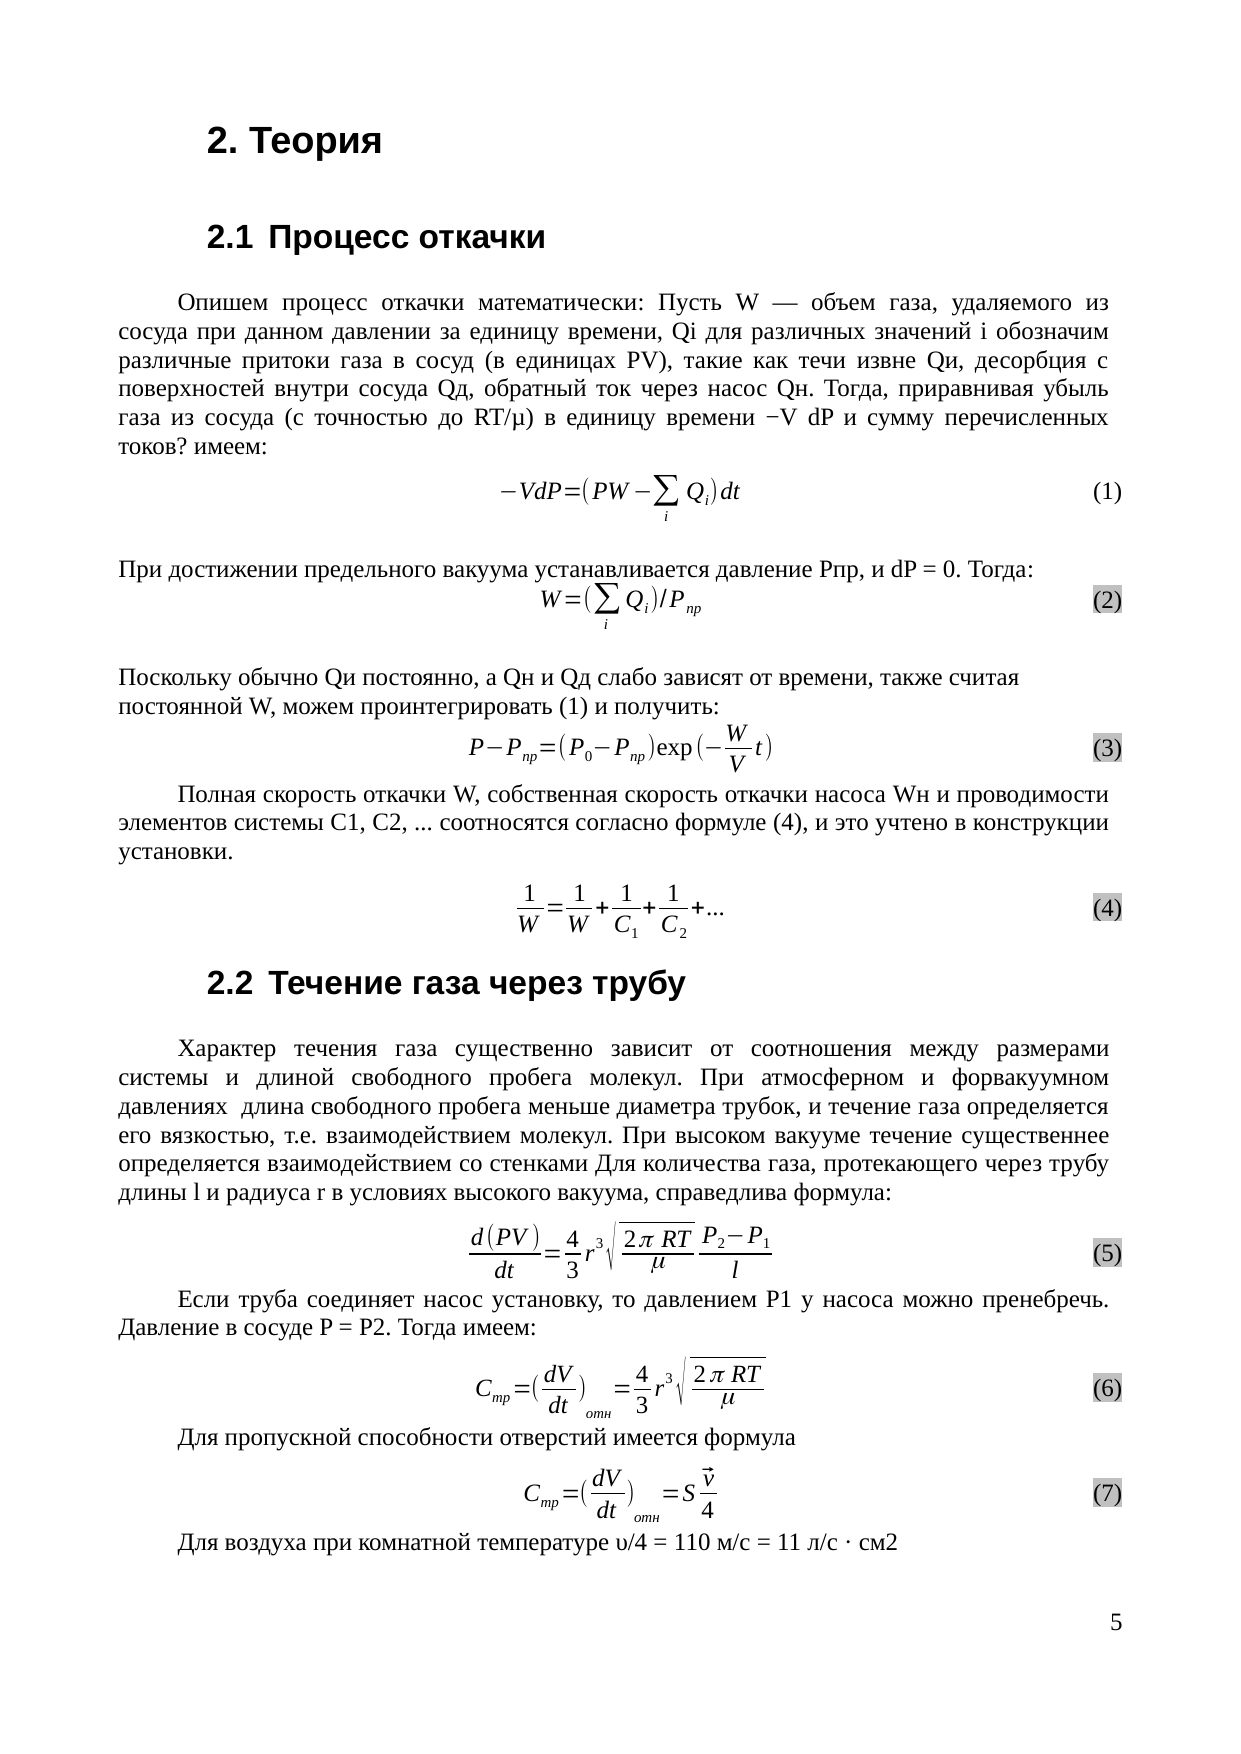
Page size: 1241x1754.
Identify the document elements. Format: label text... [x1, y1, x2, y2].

text Для пропускной способности отверстий имеется формула [118, 1422, 1110, 1450]
text Для воздуха при комнатной температуре υ/4 = 110 м/с = 11 л/c · см2 [118, 1527, 1110, 1556]
subtitle Процесс откачки [148, 217, 1093, 255]
text Опишем процесс откачки математически: Пусть W — объем газа, удаляемого из сосуда при данном давлении за единицу времени, Qi для различных значений i обозначим различные притоки газа в сосуд (в единицах PV), такие как течи извне Qи, десорбция с поверхностей внутри сосуда Qд, обратный ток через насос Qн. Тогда, приравнивая убыль газа из сосуда (с точностью до RT/µ) в единицу времени −V dP и сумму перечисленных токов? имеем: [118, 287, 1110, 460]
text Если труба соединяет насос установку, то давлением P1 у насоса можно пренебречь. Давление в сосуде P = P2. Тогда имеем: [118, 1284, 1110, 1341]
subtitle Теория [148, 118, 1093, 162]
subtitle Течение газа через трубу [148, 963, 1093, 1002]
text (3) [118, 720, 1122, 779]
text (4) [118, 879, 1122, 942]
text (1) [118, 474, 1122, 525]
text (7) [118, 1465, 1122, 1527]
text (2) [118, 583, 1122, 633]
text Поскольку обычно Qи постоянно, а Qн и Qд слабо зависят от времени, также считая постоянной W, можем проинтегрировать (1) и получить: [118, 662, 1122, 720]
text Полная скорость откачки W, собственная скорость откачки насоса Wн и проводимости элементов системы C1, C2, ... соотносятся согласно формуле (4), и это учтено в конструкции установки. [118, 779, 1110, 865]
text (5) [118, 1221, 1122, 1284]
text (6) [118, 1356, 1122, 1422]
text Характер течения газа существенно зависит от соотношения между размерами системы и длиной свободного пробега молекул. При атмосферном и форвакуумном давлениях длина свободного пробега меньше диаметра трубок, и течение газа определяется его вязкостью, т.е. взаимодействием молекул. При высоком вакууме течение существеннее определяется взаимодействием со стенками Для количества газа, протекающего через трубу длины l и радиуса r в условиях высокого вакуума, справедлива формула: [118, 1033, 1110, 1206]
text При достижении предельного вакуума устанавливается давление Pпр, и dP = 0. Тогда: [118, 554, 1122, 583]
